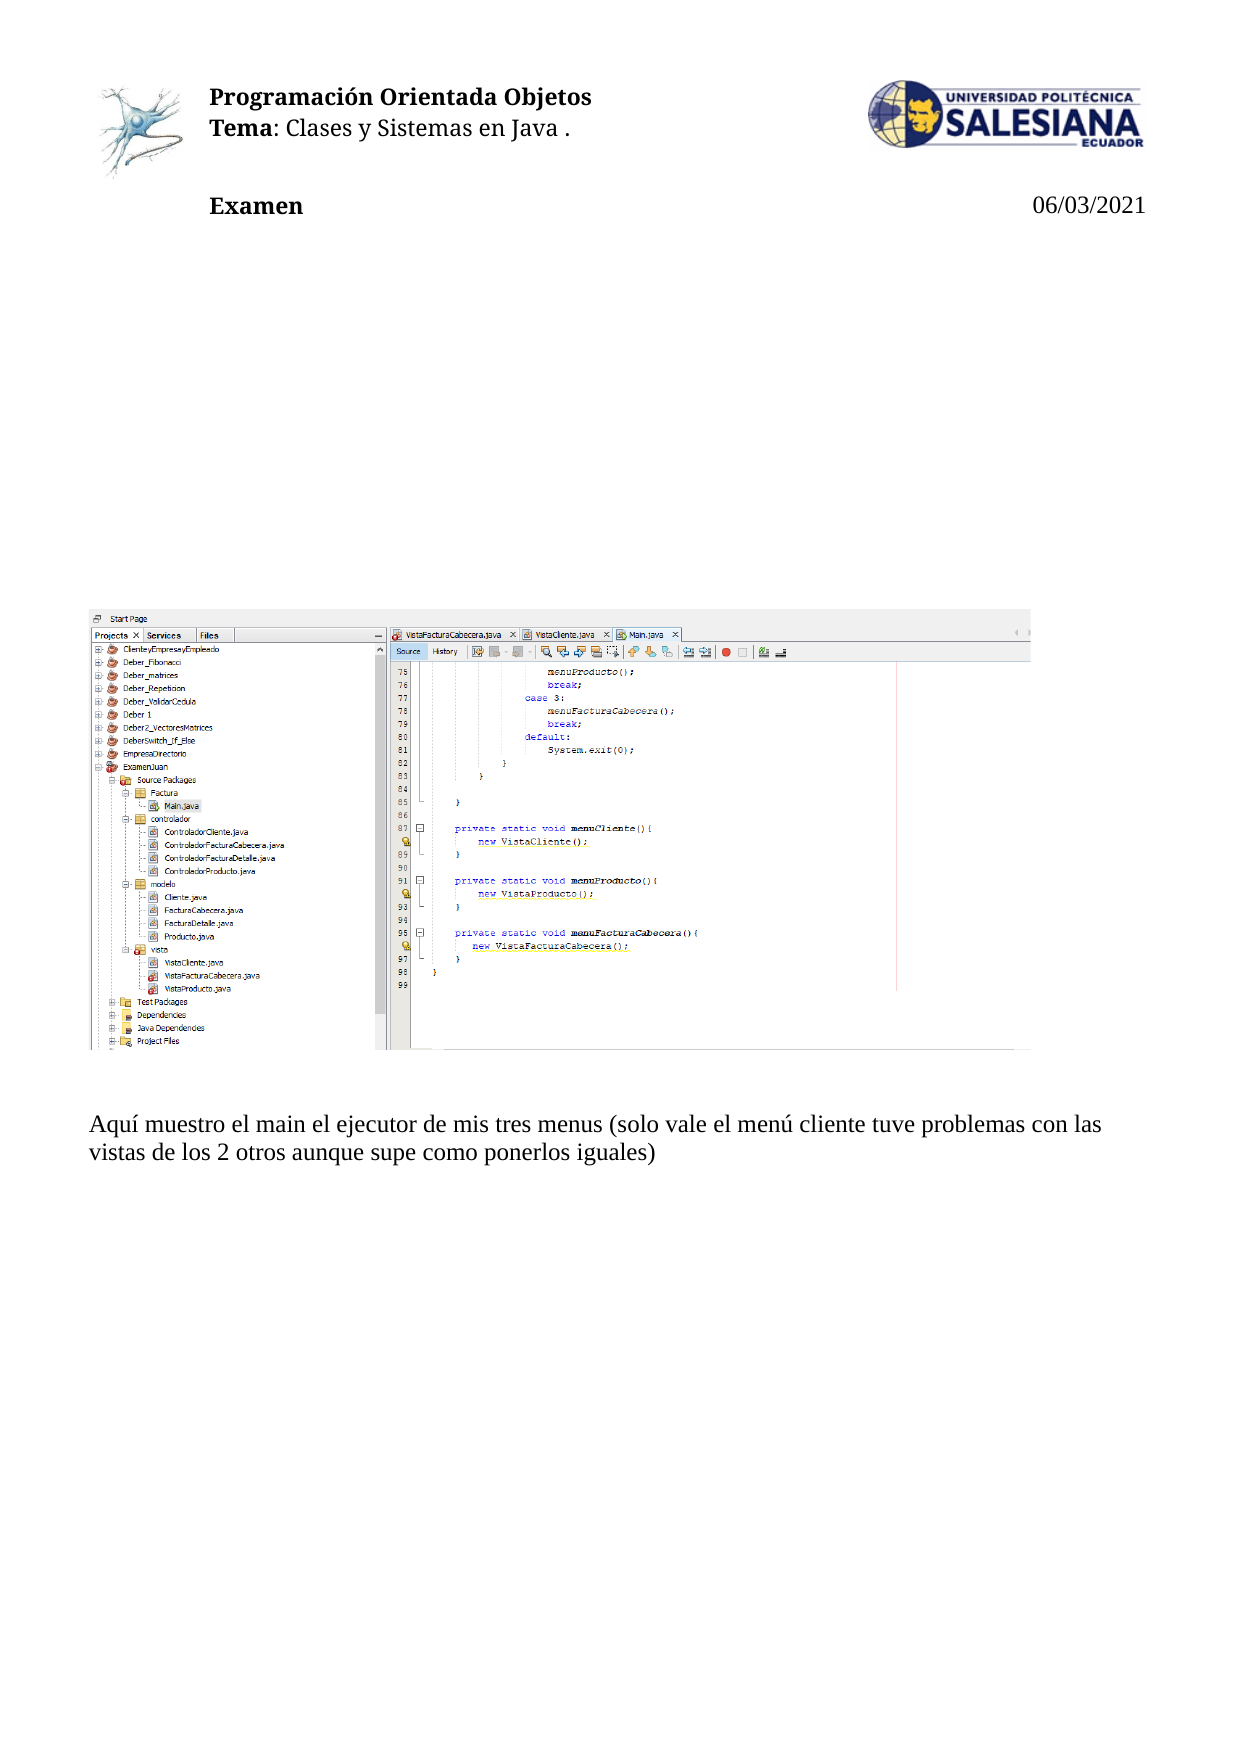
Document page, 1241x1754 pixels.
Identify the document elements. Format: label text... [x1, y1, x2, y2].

text Aquí muestro el main el ejecutor de mis tres menus (solo vale el menú cliente tuve problemas con las vistas de los 2 otros aunque supe como ponerlos iguales) [88, 1109, 1152, 1166]
